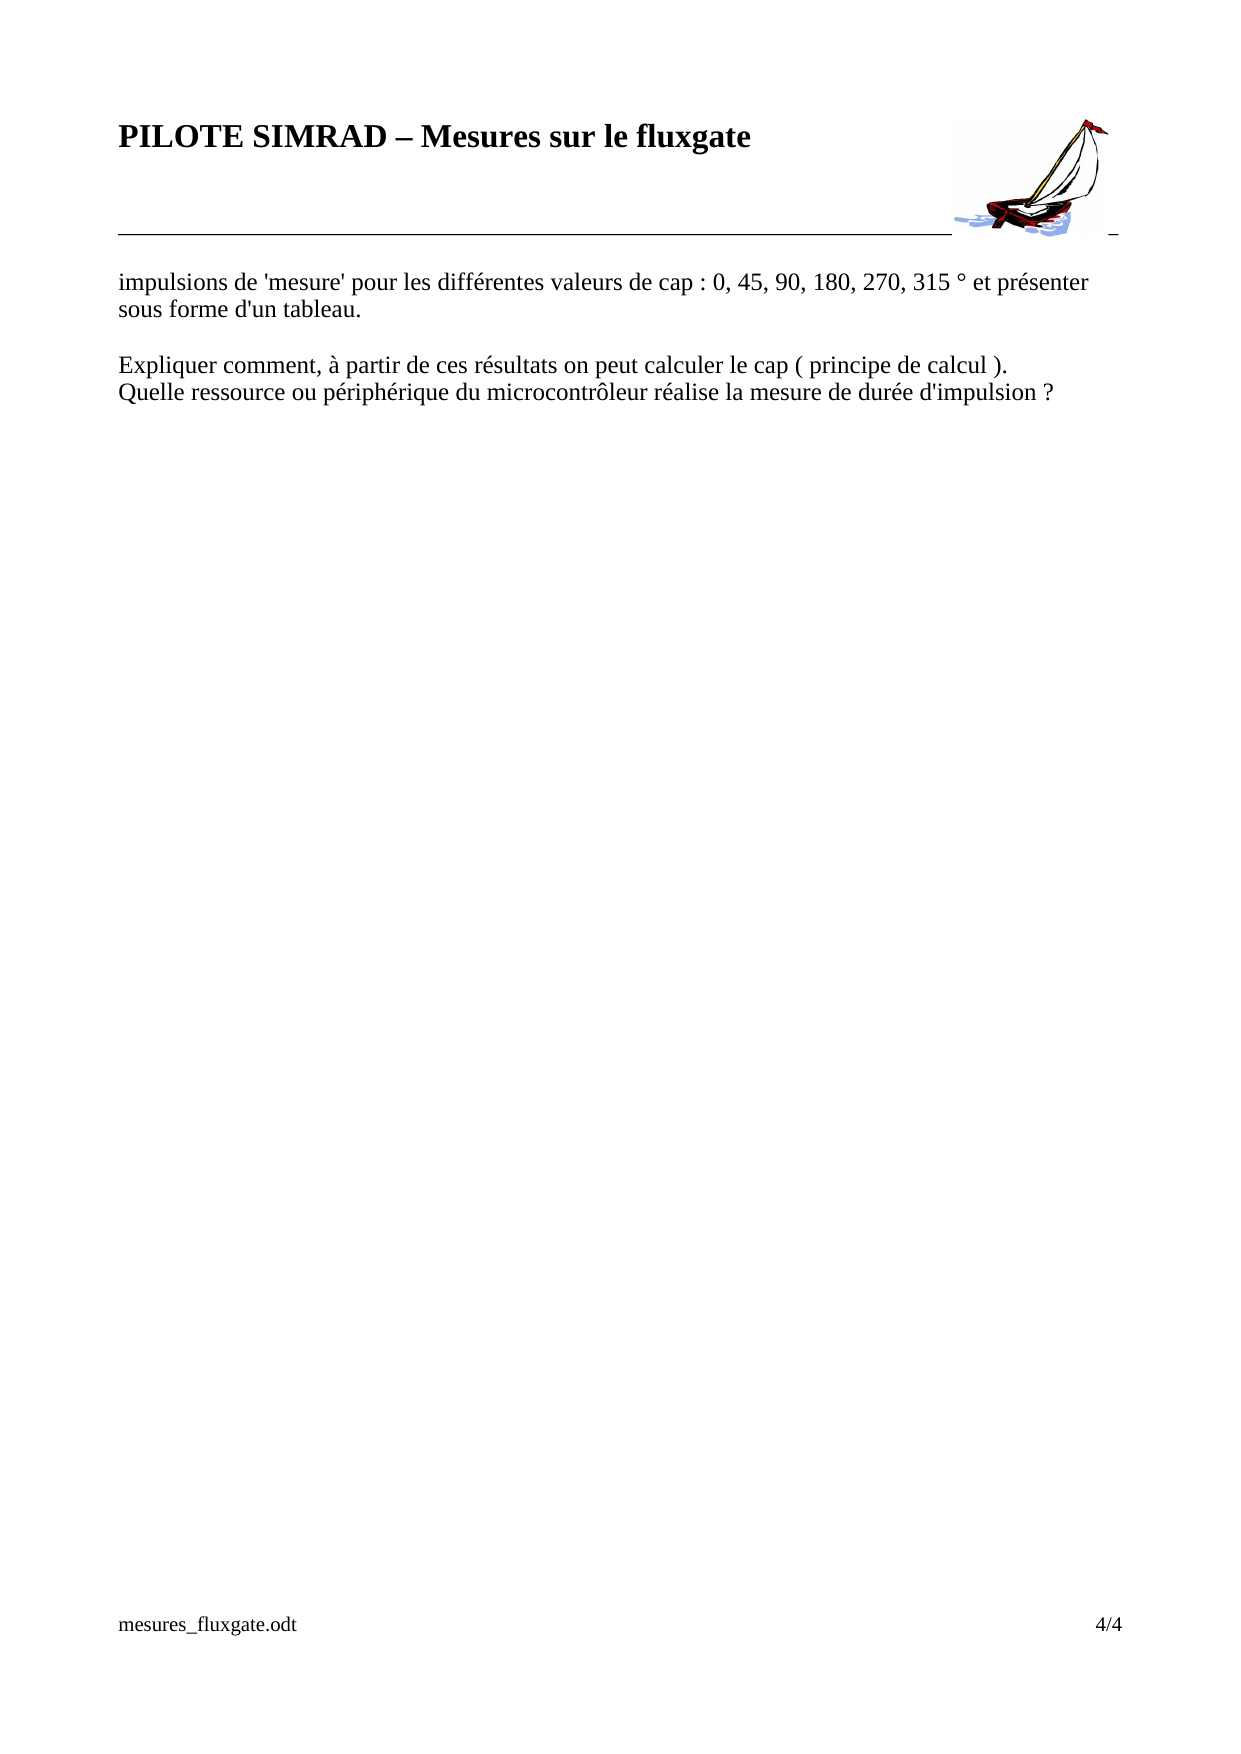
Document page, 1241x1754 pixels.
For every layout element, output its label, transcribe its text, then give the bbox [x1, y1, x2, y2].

picture [952, 119, 1109, 237]
text impulsions de 'mesure' pour les différentes valeurs de cap : 0, 45, 90, 180, 270, 315 ° et présenter sous forme d'un tableau. [118, 268, 1122, 323]
text Expliquer comment, à partir de ces résultats on peut calculer le cap ( principe de calcul ). [118, 351, 1122, 378]
text Quelle ressource ou périphérique du microcontrôleur réalise la mesure de durée d'impulsion ? [118, 378, 1122, 406]
